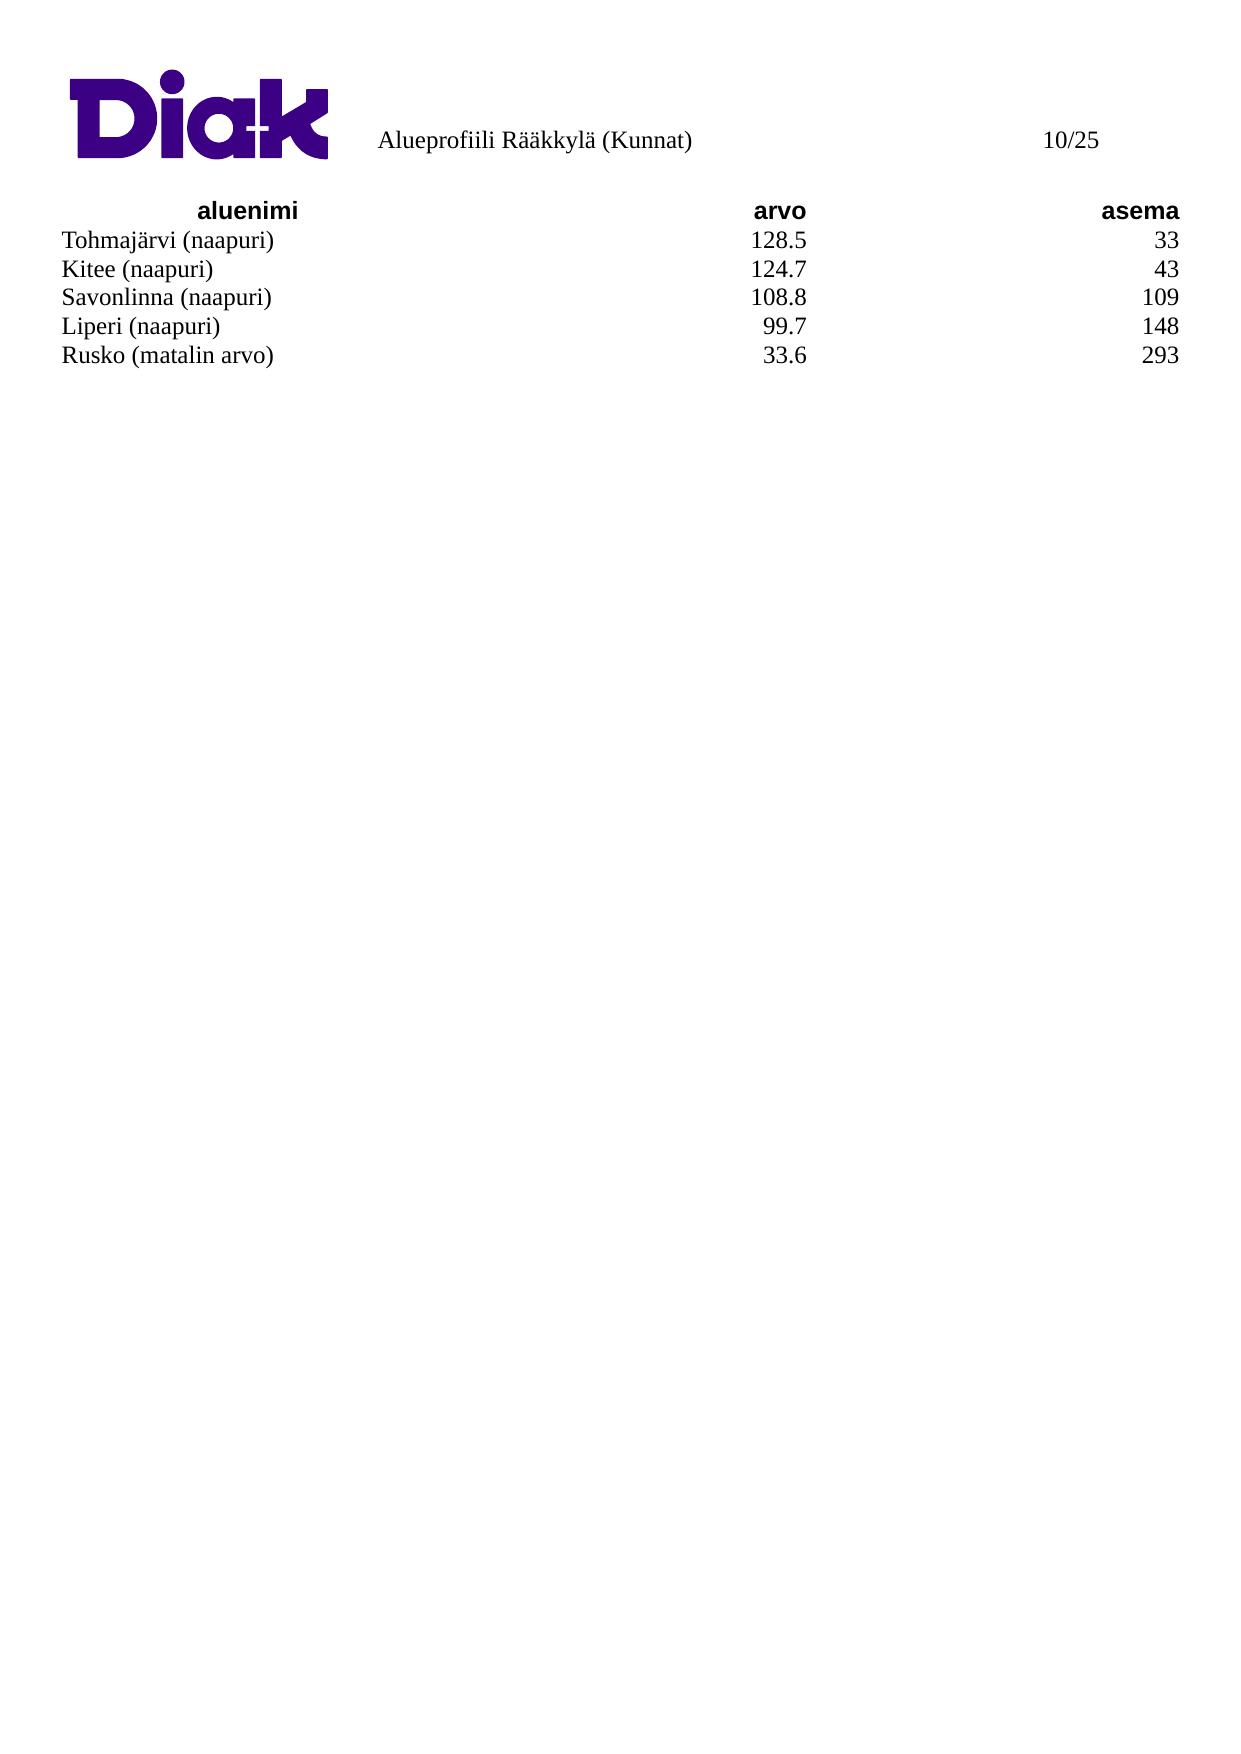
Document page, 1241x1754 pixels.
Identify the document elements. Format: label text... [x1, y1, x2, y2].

table_cell Kitee (naapuri) [61, 254, 434, 282]
table_cell 109 [806, 283, 1179, 311]
table_cell Liperi (naapuri) [61, 311, 434, 340]
table_cell 99.7 [434, 311, 806, 340]
table_cell 33.6 [434, 340, 806, 369]
table_cell Rusko (matalin arvo) [61, 340, 434, 369]
table_cell Savonlinna (naapuri) [61, 283, 434, 311]
table_cell 108.8 [434, 283, 806, 311]
table_cell 33 [806, 225, 1179, 254]
table_cell 124.7 [434, 254, 806, 282]
table_cell 293 [806, 340, 1179, 369]
table_cell 128.5 [434, 225, 806, 254]
table_header asema [806, 196, 1179, 225]
table_cell Tohmajärvi (naapuri) [61, 225, 434, 254]
table_header aluenimi [61, 196, 434, 225]
table_cell 43 [806, 254, 1179, 282]
table_cell 148 [806, 311, 1179, 340]
table_header arvo [434, 196, 806, 225]
